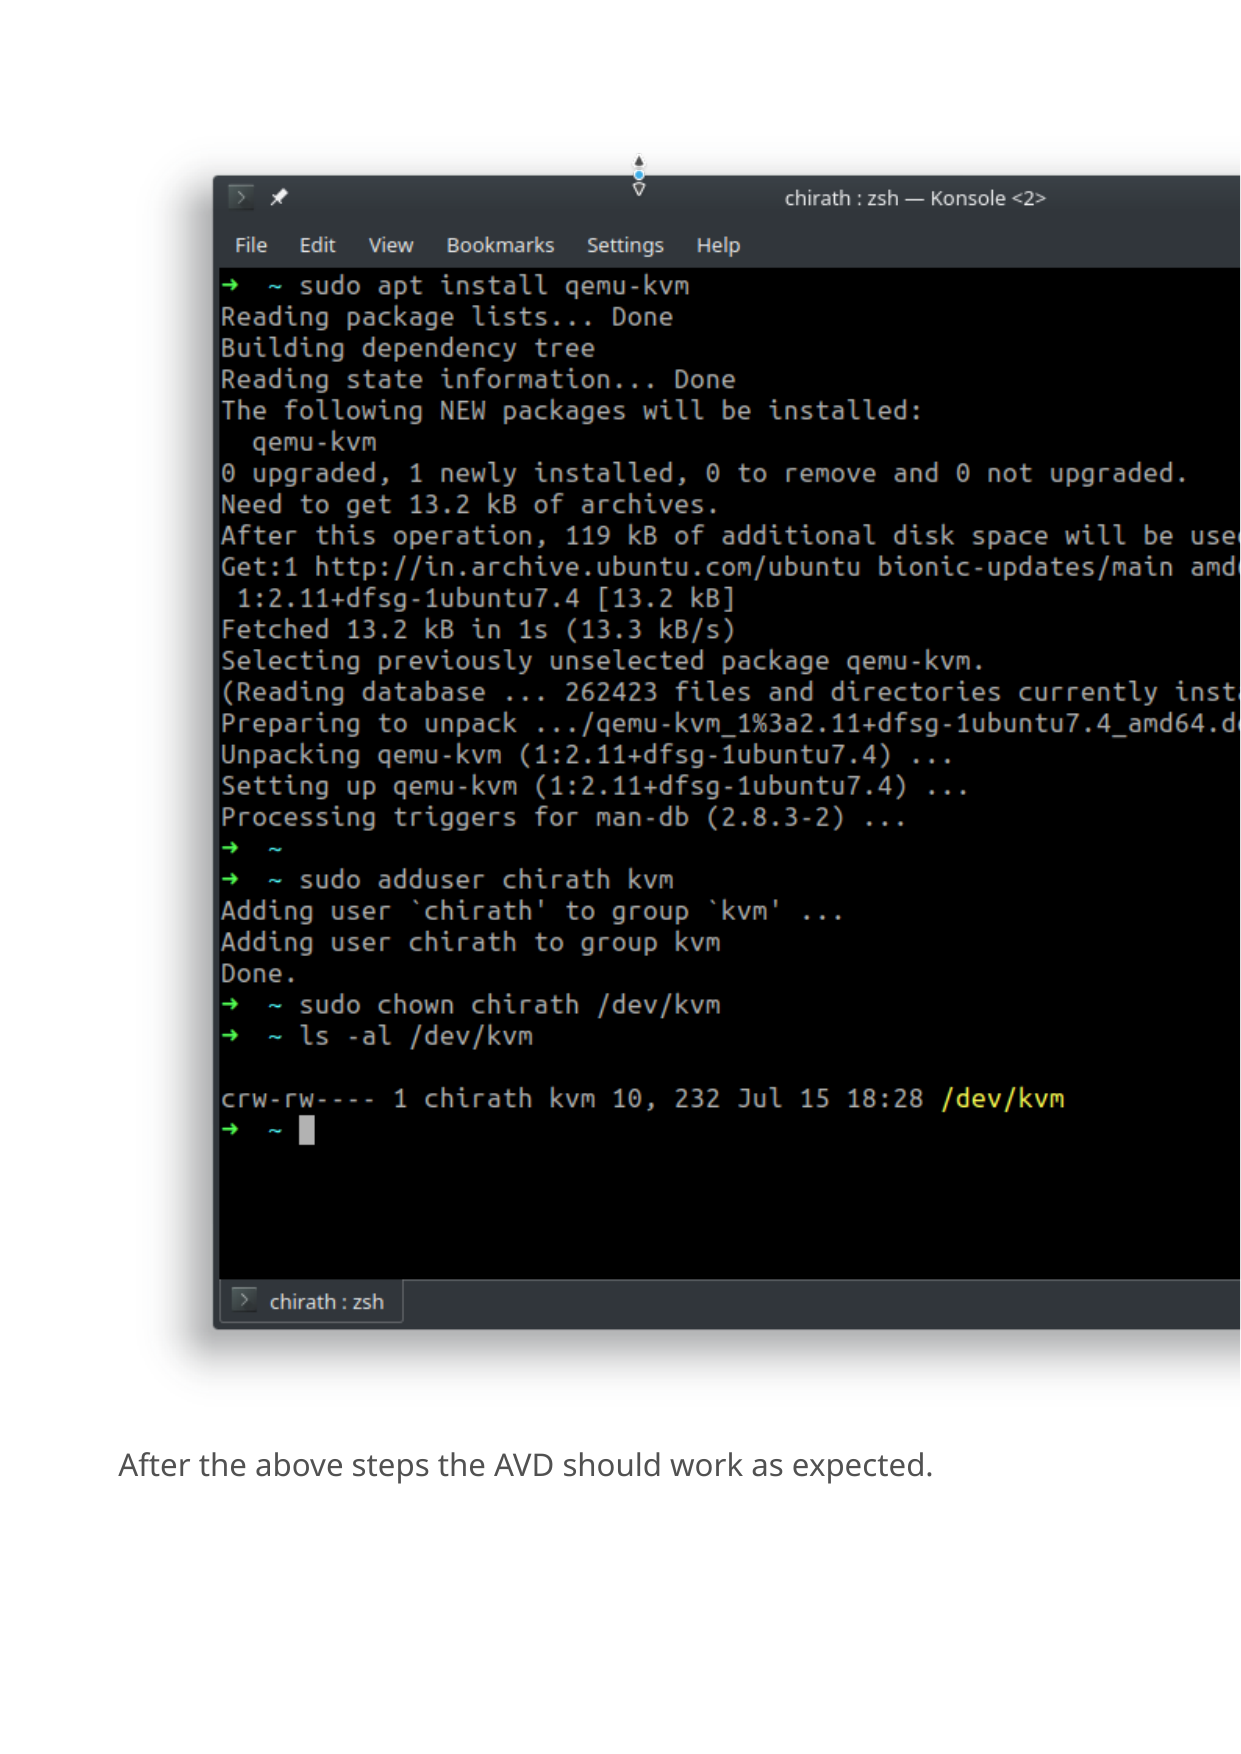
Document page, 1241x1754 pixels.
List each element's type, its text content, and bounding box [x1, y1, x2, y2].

text After the above steps the AVD should work as expected. [118, 1443, 1122, 1486]
picture [118, 118, 1241, 1425]
